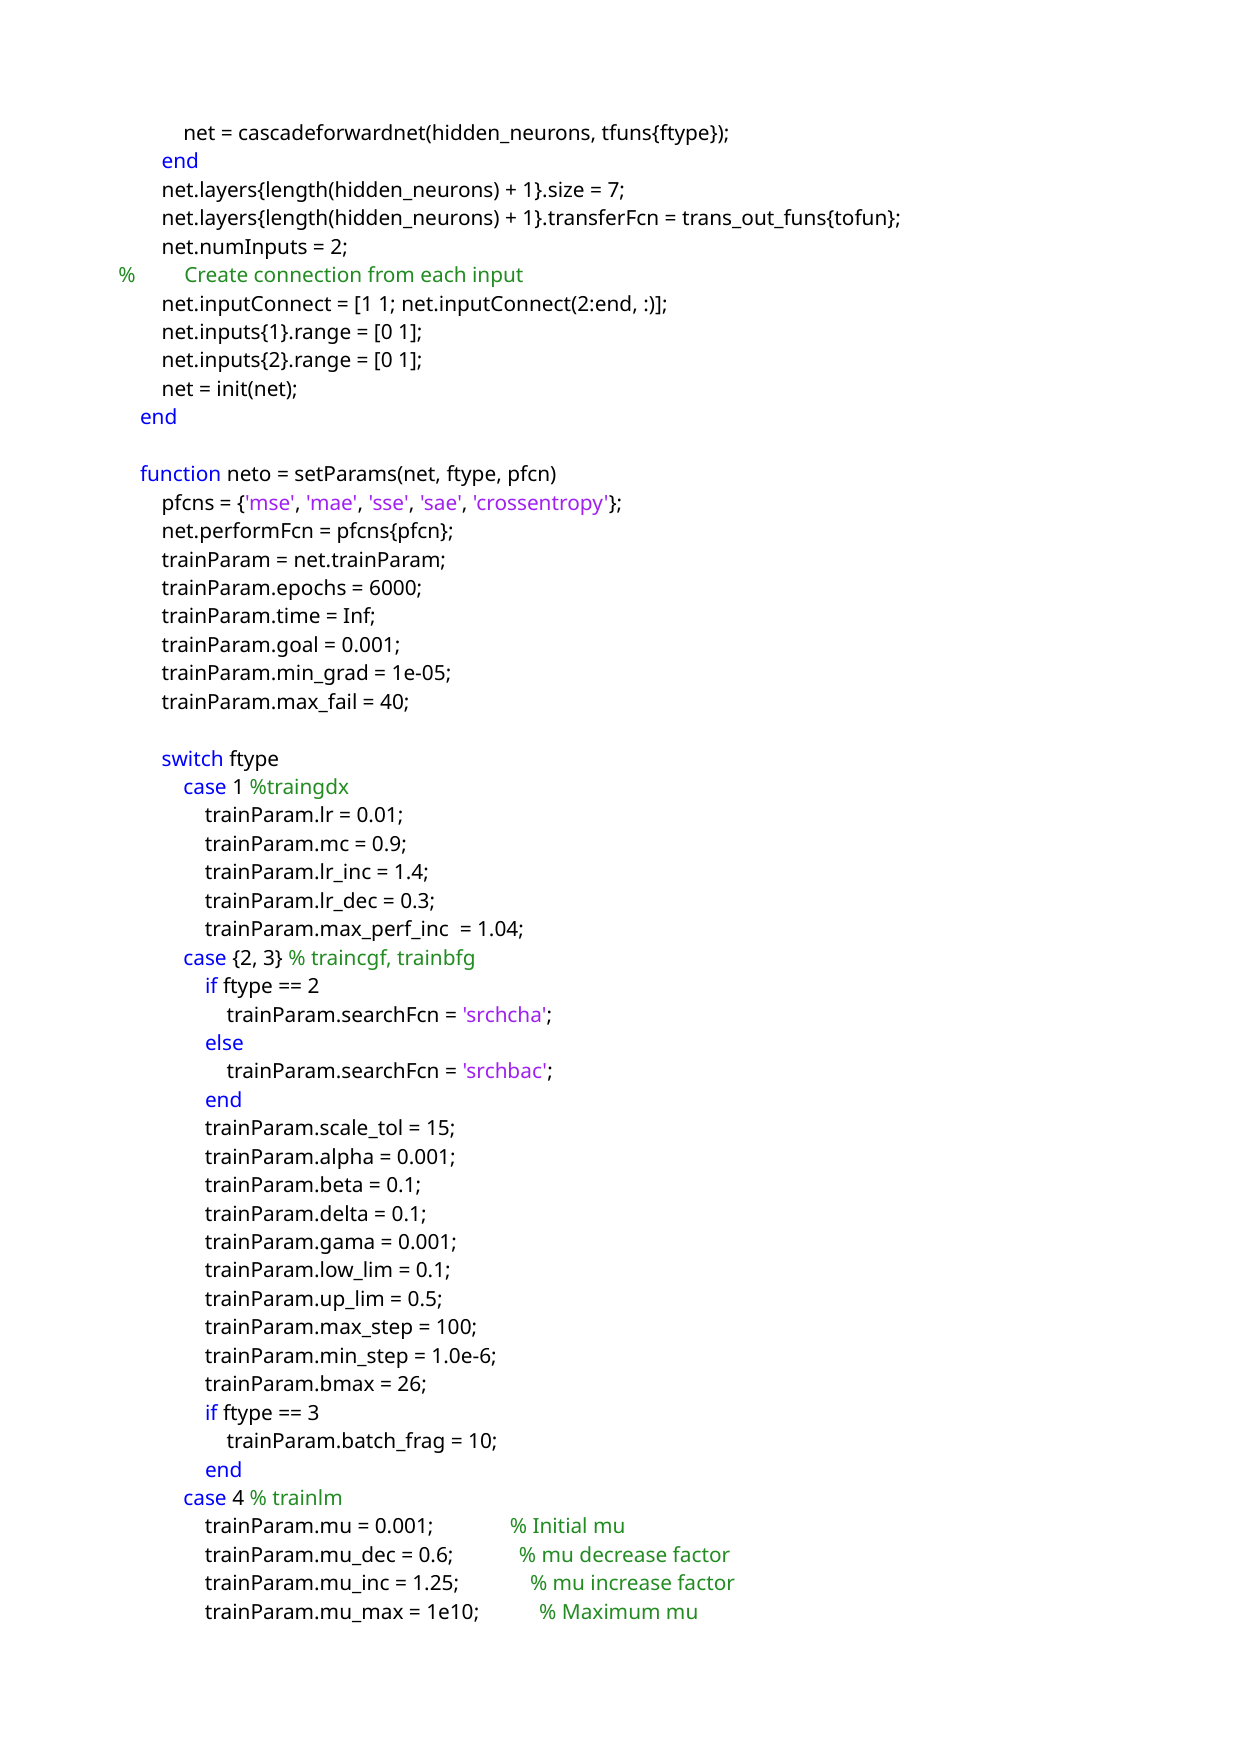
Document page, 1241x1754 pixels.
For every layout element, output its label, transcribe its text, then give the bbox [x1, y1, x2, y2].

text trainParam.delta = 0.1; [118, 1199, 1122, 1227]
text trainParam.min_step = 1.0e-6; [118, 1341, 1122, 1369]
text net.numInputs = 2; [118, 232, 1122, 260]
text trainParam.bmax = 26; [118, 1369, 1122, 1398]
text net = init(net); [118, 374, 1122, 402]
text trainParam.min_grad = 1e-05; [118, 658, 1122, 687]
text function neto = setParams(net, ftype, pfcn) [118, 459, 1122, 488]
text trainParam = net.trainParam; [118, 545, 1122, 573]
text trainParam.scale_tol = 15; [118, 1113, 1122, 1142]
text trainParam.mu_inc = 1.25; % mu increase factor [118, 1568, 1122, 1597]
text trainParam.lr = 0.01; [118, 801, 1122, 829]
text trainParam.mu = 0.001; % Initial mu [118, 1512, 1122, 1540]
text if ftype == 3 [118, 1398, 1122, 1426]
text net.inputs{1}.range = [0 1]; [118, 317, 1122, 346]
text net = cascadeforwardnet(hidden_neurons, tfuns{ftype}); [118, 118, 1122, 147]
text net.performFcn = pfcns{pfcn}; [118, 516, 1122, 545]
text trainParam.max_perf_inc = 1.04; [118, 914, 1122, 943]
text trainParam.gama = 0.001; [118, 1227, 1122, 1256]
text % Create connection from each input [118, 260, 1122, 289]
text trainParam.mu_dec = 0.6; % mu decrease factor [118, 1540, 1122, 1568]
text trainParam.alpha = 0.001; [118, 1142, 1122, 1170]
text trainParam.max_step = 100; [118, 1312, 1122, 1341]
text switch ftype [118, 744, 1122, 772]
text trainParam.searchFcn = 'srchbac'; [118, 1057, 1122, 1085]
text trainParam.max_fail = 40; [118, 687, 1122, 715]
text trainParam.mc = 0.9; [118, 829, 1122, 857]
text end [118, 1085, 1122, 1113]
text trainParam.searchFcn = 'srchcha'; [118, 1000, 1122, 1028]
text trainParam.beta = 0.1; [118, 1170, 1122, 1199]
text if ftype == 2 [118, 971, 1122, 1000]
text trainParam.up_lim = 0.5; [118, 1284, 1122, 1312]
text case 1 %traingdx [118, 772, 1122, 801]
text end [118, 402, 1122, 431]
text trainParam.lr_inc = 1.4; [118, 857, 1122, 886]
text trainParam.batch_frag = 10; [118, 1426, 1122, 1455]
text pfcns = {'mse', 'mae', 'sse', 'sae', 'crossentropy'}; [118, 488, 1122, 516]
text case {2, 3} % traincgf, trainbfg [118, 943, 1122, 971]
text trainParam.time = Inf; [118, 602, 1122, 630]
text else [118, 1028, 1122, 1057]
text end [118, 147, 1122, 175]
text trainParam.low_lim = 0.1; [118, 1256, 1122, 1284]
text net.layers{length(hidden_neurons) + 1}.size = 7; [118, 175, 1122, 203]
text net.inputConnect = [1 1; net.inputConnect(2:end, :)]; [118, 289, 1122, 317]
text trainParam.epochs = 6000; [118, 573, 1122, 602]
text net.inputs{2}.range = [0 1]; [118, 346, 1122, 374]
text trainParam.mu_max = 1e10; % Maximum mu [118, 1597, 1122, 1625]
text net.layers{length(hidden_neurons) + 1}.transferFcn = trans_out_funs{tofun}; [118, 203, 1122, 232]
text end [118, 1455, 1122, 1483]
text case 4 % trainlm [118, 1483, 1122, 1512]
text trainParam.goal = 0.001; [118, 630, 1122, 658]
text trainParam.lr_dec = 0.3; [118, 886, 1122, 914]
